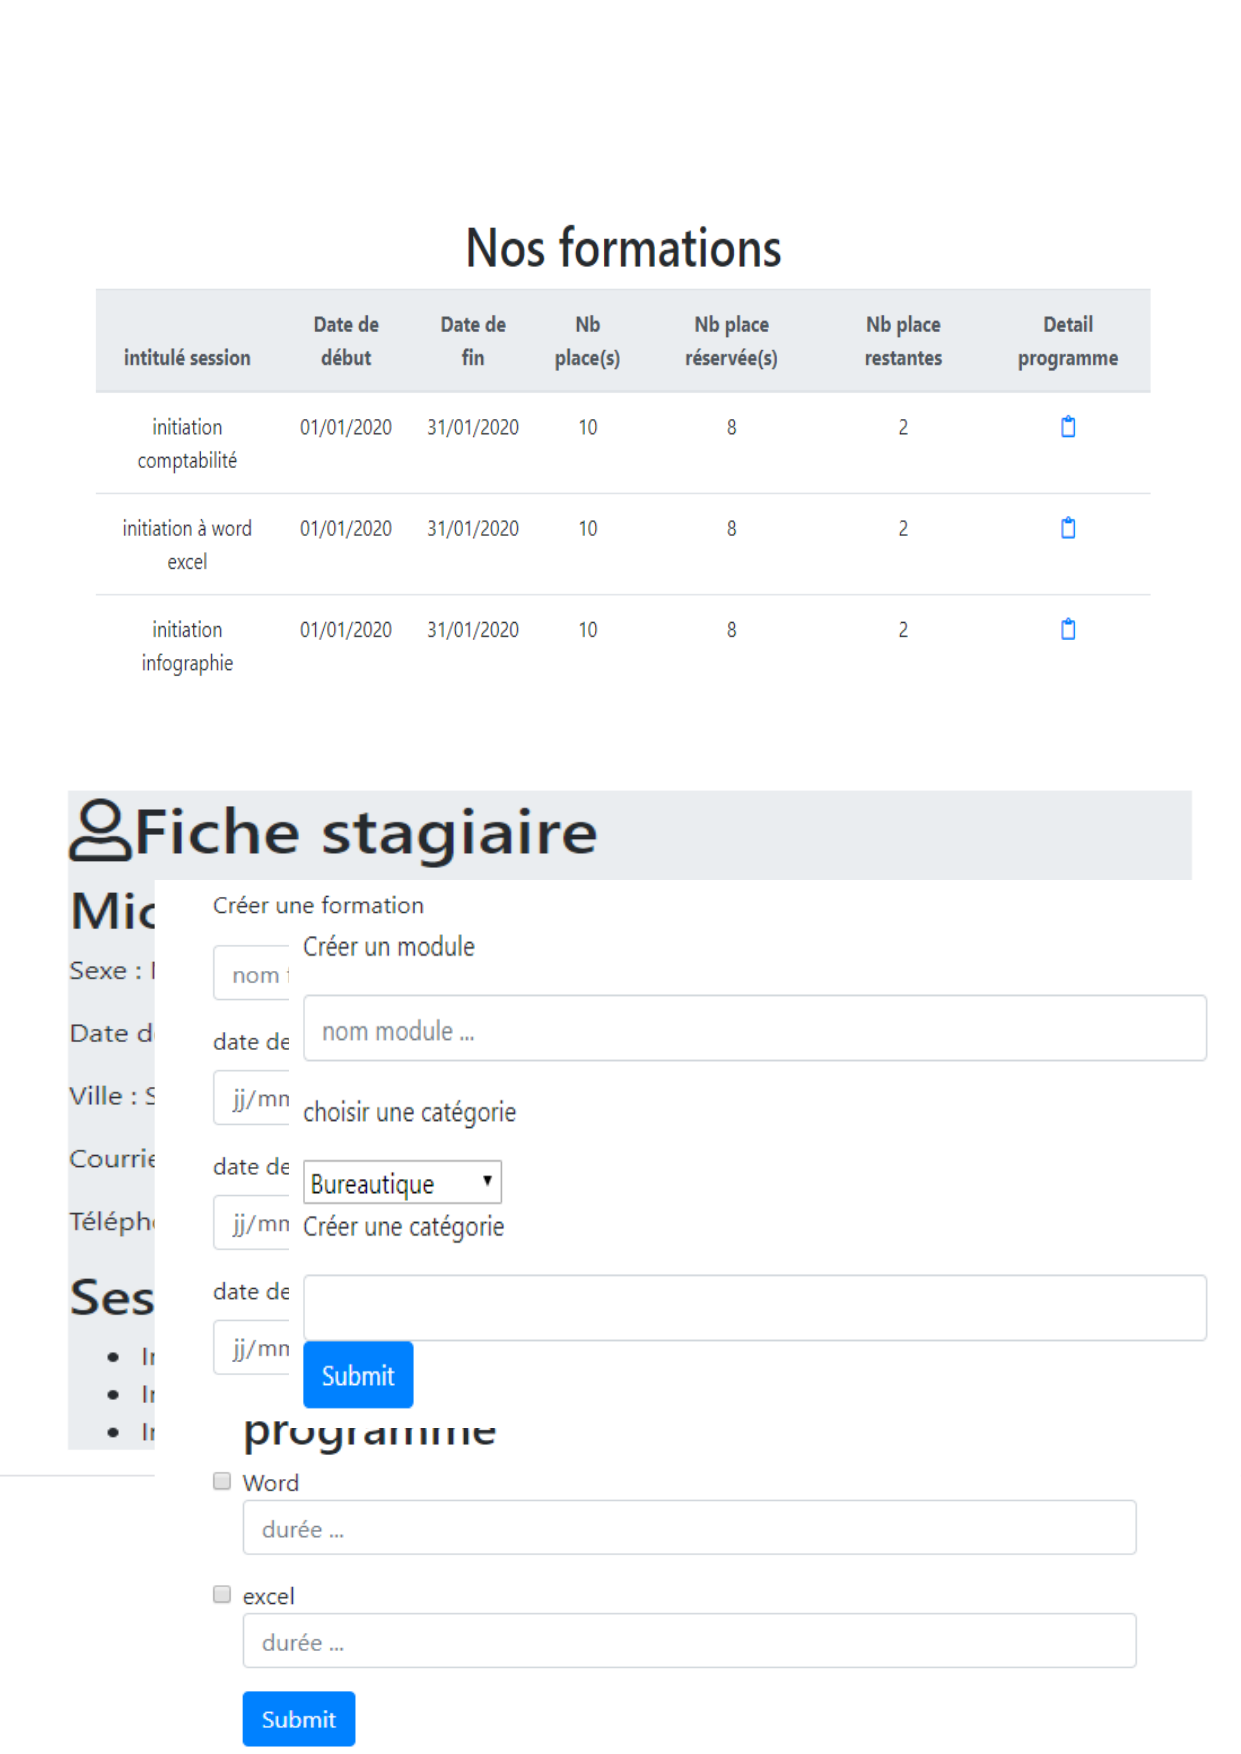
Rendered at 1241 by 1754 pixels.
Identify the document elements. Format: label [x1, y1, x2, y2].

picture [0, 758, 1241, 1754]
picture [0, 221, 1241, 726]
